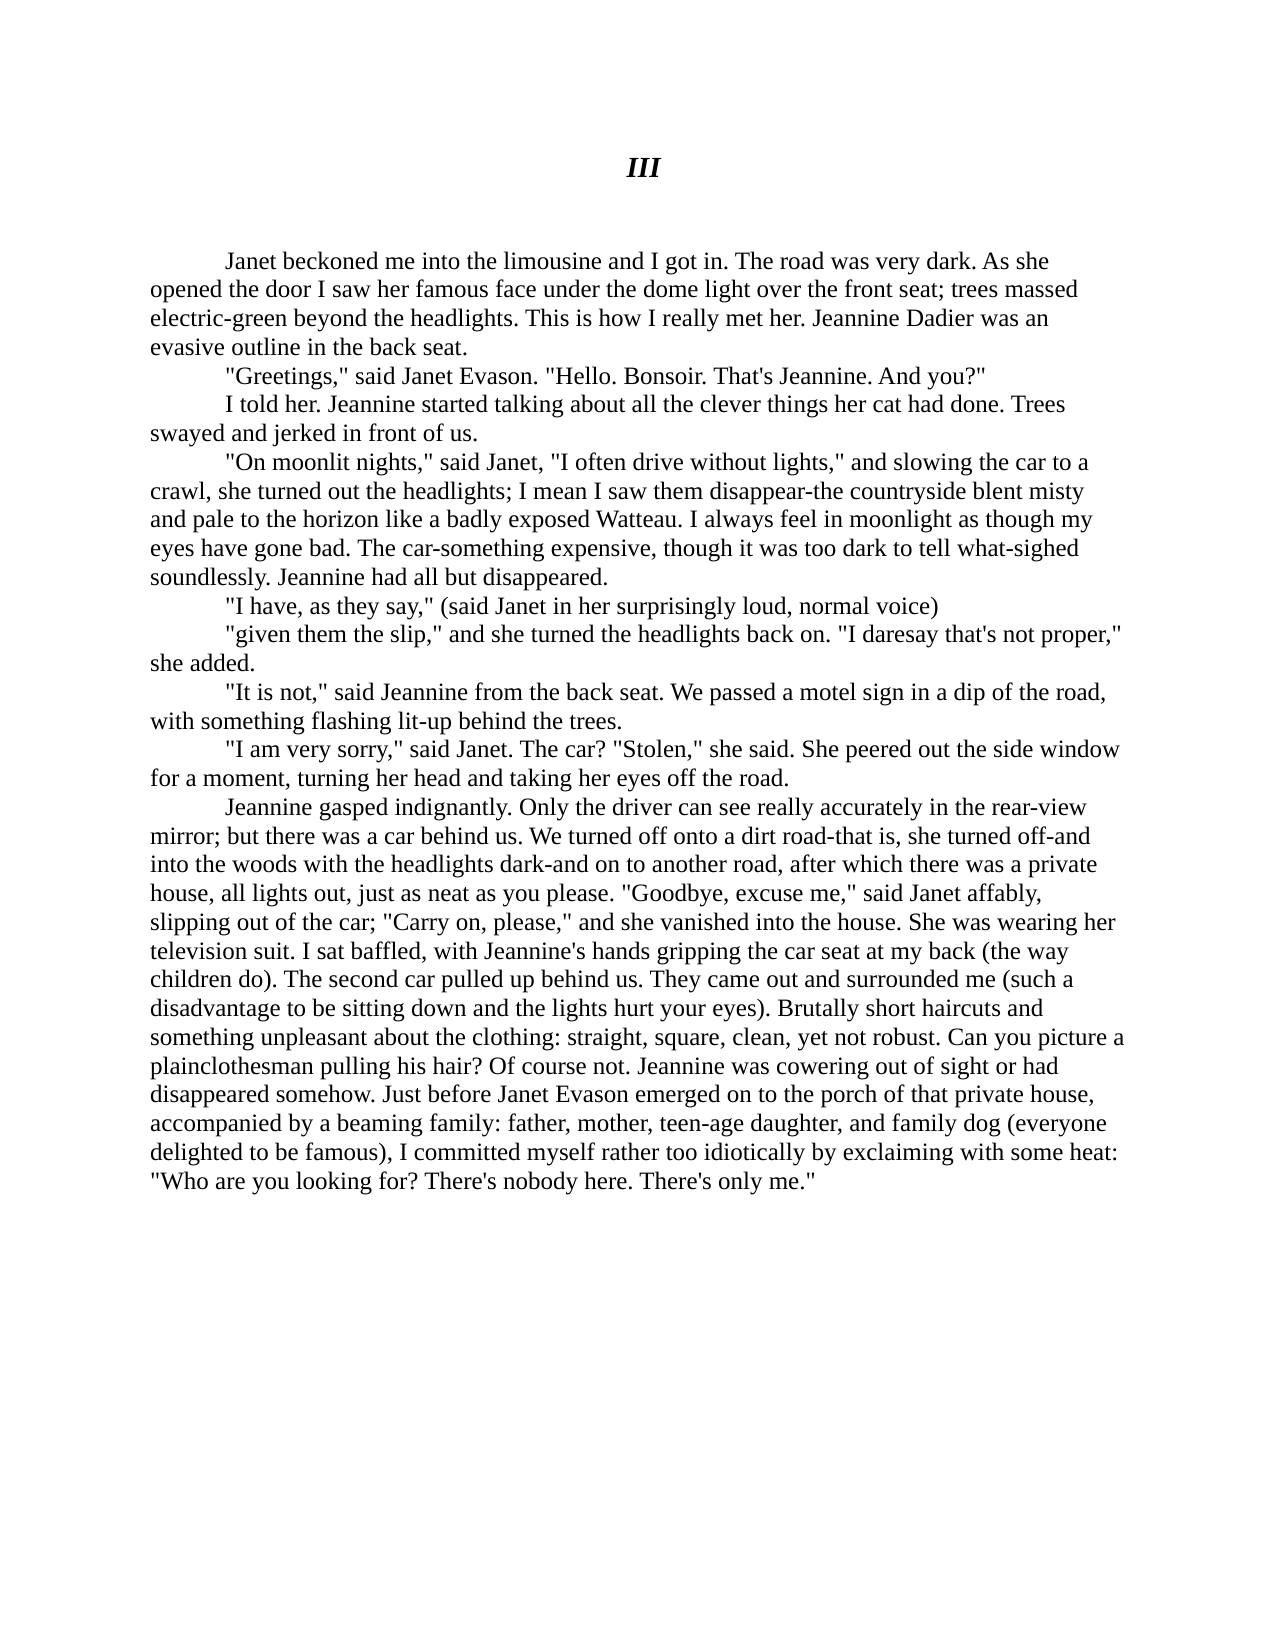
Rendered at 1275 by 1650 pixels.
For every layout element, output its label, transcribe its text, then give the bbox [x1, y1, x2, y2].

text "I am very sorry," said Janet. The car? "Stolen," she said. She peered out the side window for a moment, turning her head and taking her eyes off the road. [150, 734, 1125, 792]
text "On moonlit nights," said Janet, "I often drive without lights," and slowing the car to a crawl, she turned out the headlights; I mean I saw them disappear-the countryside blent misty and pale to the horizon like a badly exposed Watteau. I always feel in moonlight as though my eyes have gone bad. The car-something expensive, though it was too dark to tell what-sighed soundlessly. Jeannine had all but disappeared. [150, 447, 1125, 591]
text Janet beckoned me into the limousine and I got in. The road was very dark. As she opened the door I saw her famous face under the dome light over the front seat; trees massed electric-green beyond the headlights. This is how I really met her. Jeannine Dadier was an evasive outline in the back seat. [150, 246, 1125, 361]
text "given them the slip," and she turned the headlights back on. "I daresay that's not proper," she added. [150, 619, 1125, 677]
text I told her. Jeannine started talking about all the clever things her cat had done. Trees swayed and jerked in front of us. [150, 389, 1125, 447]
text Jeannine gasped indignantly. Only the driver can see really accurately in the rear-view mirror; but there was a car behind us. We turned off onto a dirt road-that is, she turned off-and into the woods with the headlights dark-and on to another road, after which there was a private house, all lights out, just as neat as you please. "Goodbye, excuse me," said Janet affably, slipping out of the car; "Carry on, please," and she vanished into the house. She was wearing her television suit. I sat baffled, with Jeannine's hands gripping the car seat at my back (the way children do). The second car pulled up behind us. They came out and surrounded me (such a disadvantage to be sitting down and the lights hurt your eyes). Brutally short haircuts and something unpleasant about the clothing: straight, square, clean, yet not robust. Can you picture a plainclothesman pulling his hair? Of course not. Jeannine was cowering out of sight or had disappeared somehow. Just before Janet Evason emerged on to the porch of that private house, accompanied by a beaming family: father, mother, teen-age daughter, and family dog (everyone delighted to be famous), I committed myself rather too idiotically by exclaiming with some heat: "Who are you looking for? There's nobody here. There's only me." [150, 792, 1125, 1194]
text "It is not," said Jeannine from the back seat. We passed a motel sign in a dip of the road, with something flashing lit-up behind the trees. [150, 677, 1125, 734]
text "Greetings," said Janet Evason. "Hello. Bonsoir. That's Jeannine. And you?" [150, 361, 1125, 389]
subtitle III [150, 150, 1125, 183]
text "I have, as they say," (said Janet in her surprisingly loud, normal voice) [150, 591, 1125, 619]
